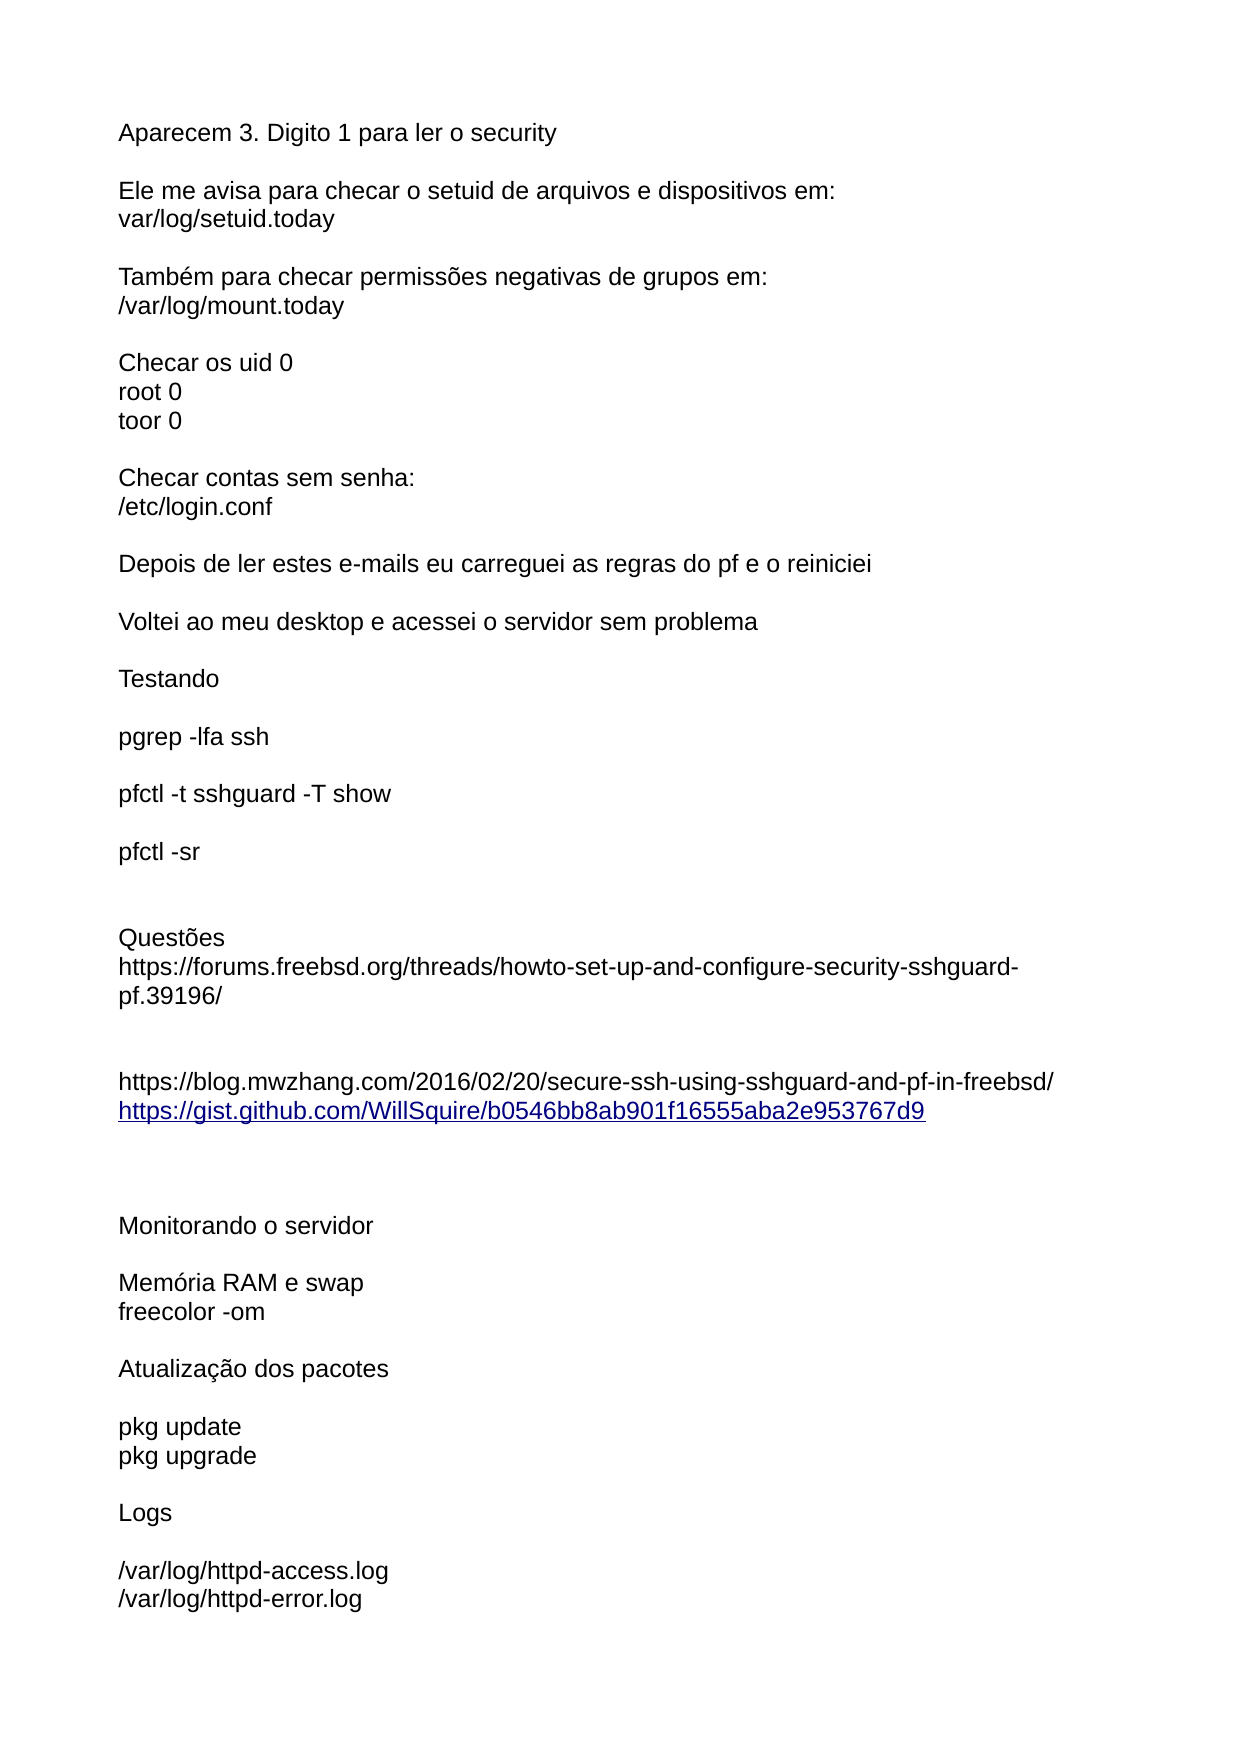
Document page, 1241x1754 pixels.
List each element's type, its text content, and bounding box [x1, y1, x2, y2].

text Monitorando o servidor [118, 1211, 1122, 1239]
text Também para checar permissões negativas de grupos em: [118, 262, 1122, 291]
text https://blog.mwzhang.com/2016/02/20/secure-ssh-using-sshguard-and-pf-in-freebsd/ [118, 1067, 1122, 1096]
text Testando [118, 664, 1122, 693]
text Voltei ao meu desktop e acessei o servidor sem problema [118, 607, 1122, 636]
text Checar contas sem senha: [118, 463, 1122, 492]
text pfctl -sr [118, 837, 1122, 866]
text /var/log/httpd-error.log [118, 1584, 1122, 1613]
text https://gist.github.com/WillSquire/b0546bb8ab901f16555aba2e953767d9 [118, 1096, 1122, 1124]
text /etc/login.conf [118, 492, 1122, 521]
text freecolor -om [118, 1297, 1122, 1326]
text var/log/setuid.today [118, 204, 1122, 233]
text /var/log/mount.today [118, 291, 1122, 319]
text Logs [118, 1498, 1122, 1527]
text /var/log/httpd-access.log [118, 1556, 1122, 1584]
text Atualização dos pacotes [118, 1354, 1122, 1383]
text root 0 [118, 377, 1122, 406]
text pfctl -t sshguard -T show [118, 779, 1122, 808]
text Aparecem 3. Digito 1 para ler o security [118, 118, 1122, 147]
text Memória RAM e swap [118, 1268, 1122, 1297]
text pkg upgrade [118, 1441, 1122, 1469]
text pgrep -lfa ssh [118, 722, 1122, 751]
text Ele me avisa para checar o setuid de arquivos e dispositivos em: [118, 176, 1122, 204]
text Checar os uid 0 [118, 348, 1122, 377]
text https://forums.freebsd.org/threads/howto-set-up-and-configure-security-sshguard-pf.39196/ [118, 952, 1122, 1009]
text toor 0 [118, 406, 1122, 434]
text Depois de ler estes e-mails eu carreguei as regras do pf e o reiniciei [118, 549, 1122, 578]
text pkg update [118, 1412, 1122, 1441]
text Questões [118, 923, 1122, 952]
